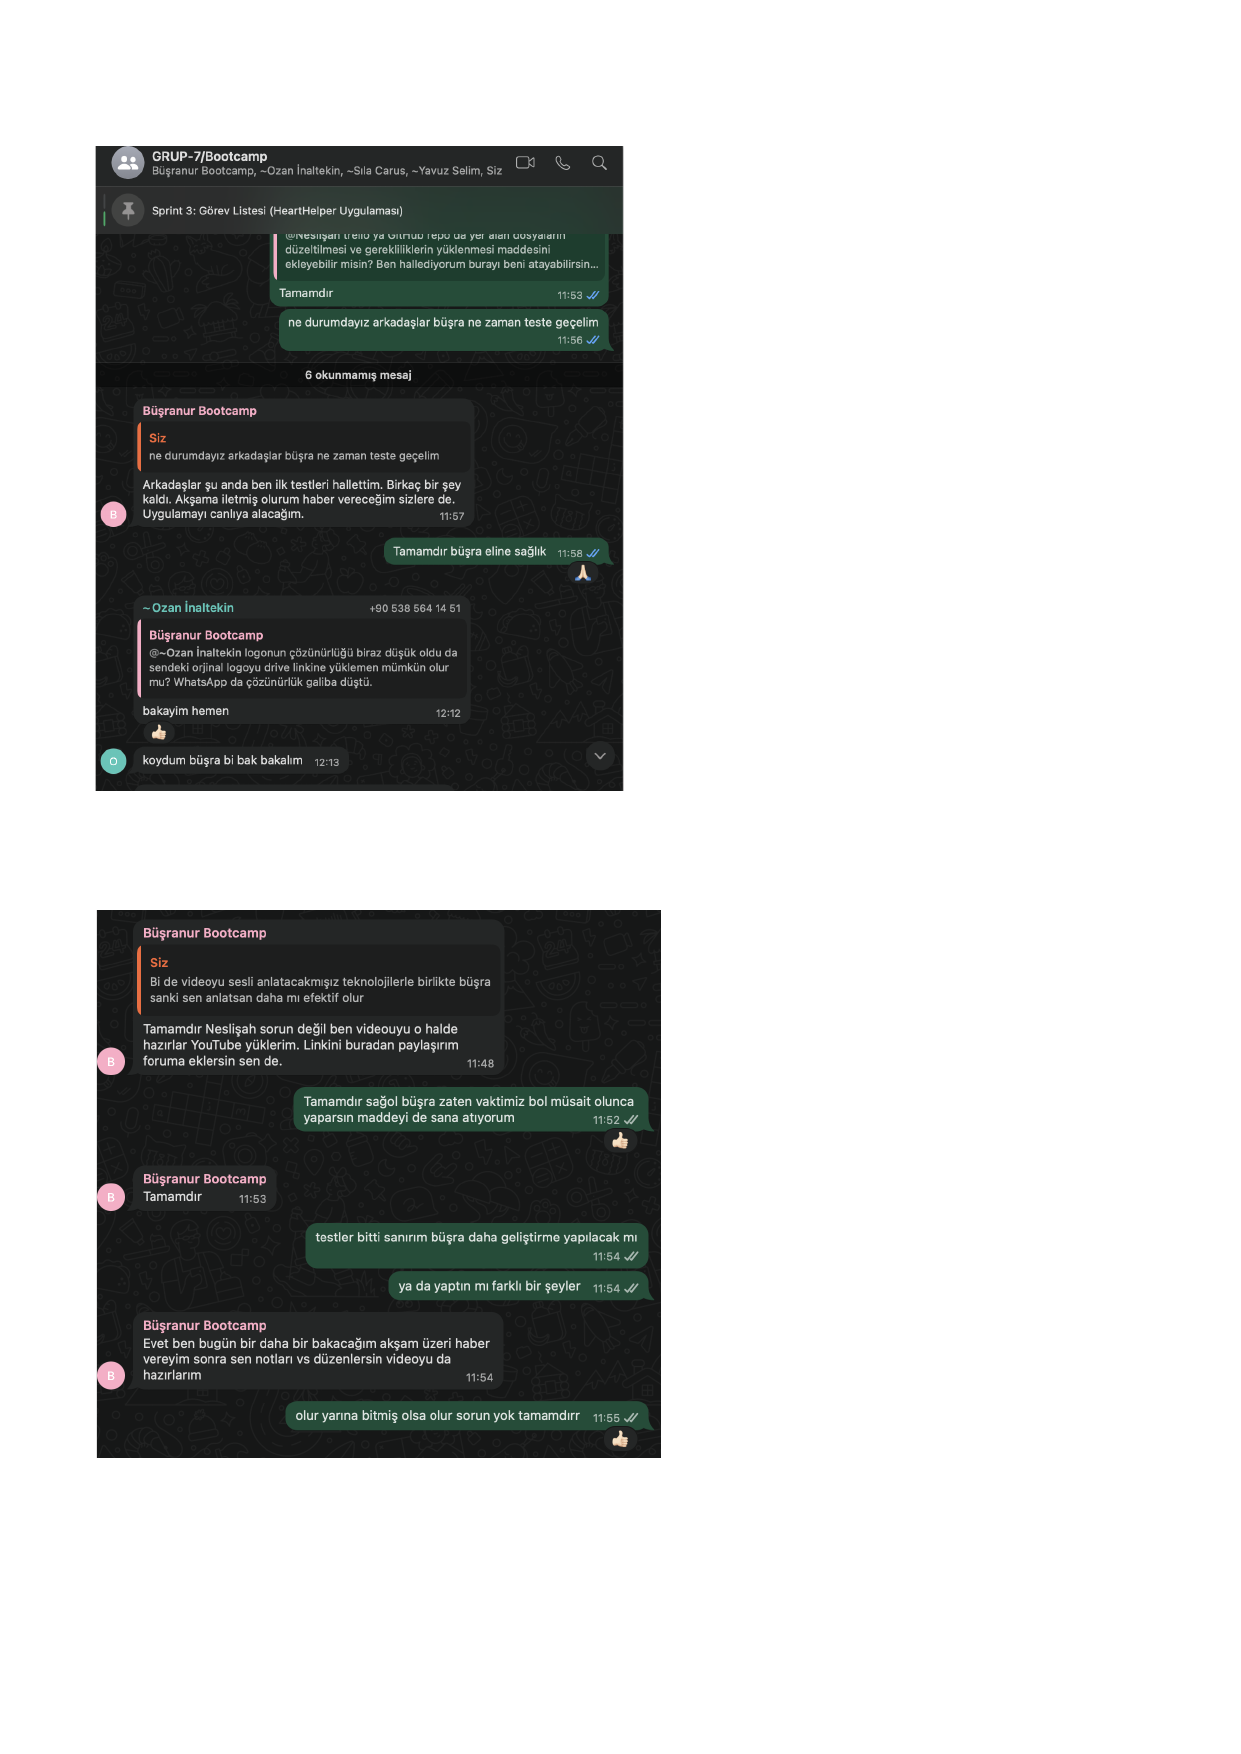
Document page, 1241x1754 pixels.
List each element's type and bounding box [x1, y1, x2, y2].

picture [96, 910, 661, 1458]
picture [95, 146, 624, 791]
